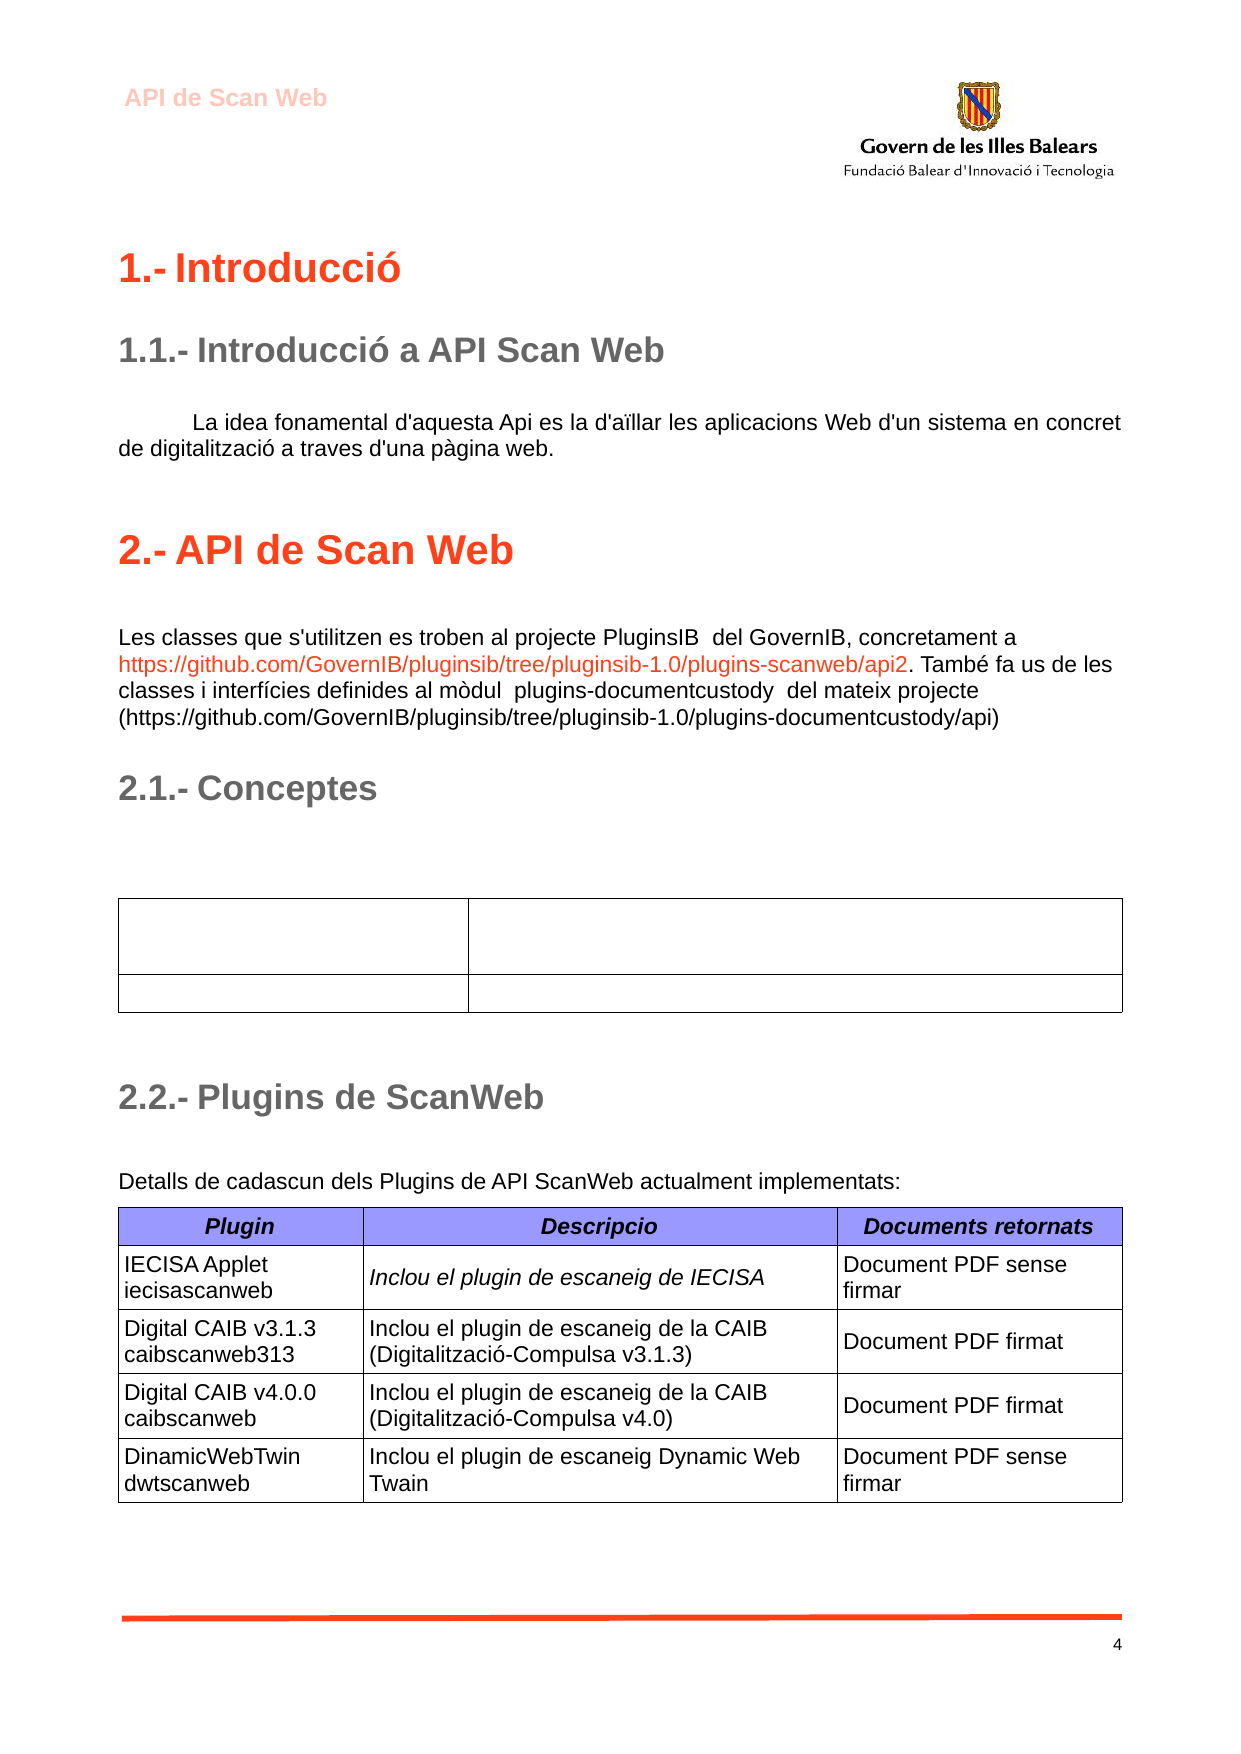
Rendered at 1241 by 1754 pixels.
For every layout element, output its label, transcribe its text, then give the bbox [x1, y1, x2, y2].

table_header Descripcio [364, 1208, 837, 1245]
table_cell Inclou el plugin de escaneig Dynamic Web Twain [364, 1439, 837, 1502]
table_cell Inclou el plugin de escaneig de la CAIB (Digitalització-Compulsa v4.0) [364, 1374, 837, 1437]
subtitle Plugins de ScanWeb [118, 1076, 1122, 1117]
table_cell IECISA Applet iecisascanweb [119, 1246, 363, 1309]
table_cell [119, 975, 468, 1012]
table_cell DinamicWebTwin dwtscanweb [119, 1439, 363, 1502]
table_cell Document PDF sense firmar [838, 1246, 1122, 1309]
picture [840, 82, 1117, 179]
subtitle Conceptes [118, 767, 1122, 808]
table_cell Inclou el plugin de escaneig de IECISA [364, 1246, 837, 1309]
table_cell Document PDF firmat [838, 1310, 1122, 1373]
subtitle Introducció [118, 243, 1122, 291]
table_cell [119, 936, 468, 974]
subtitle Introducció a API Scan Web [118, 329, 1122, 370]
table_cell [469, 936, 1122, 974]
table_cell Inclou el plugin de escaneig de la CAIB (Digitalització-Compulsa v3.1.3) [364, 1310, 837, 1373]
table_cell Digital CAIB v3.1.3 caibscanweb313 [119, 1310, 363, 1373]
text La idea fonamental d'aquesta Api es la d'aïllar les aplicacions Web d'un sistema en concret de digitalització a traves d'una pàgina web. [118, 408, 1122, 461]
table_cell Digital CAIB v4.0.0 caibscanweb [119, 1374, 363, 1437]
table_header Plugin [119, 1208, 363, 1245]
table_header [119, 899, 468, 936]
table_cell [469, 975, 1122, 1012]
table_header [469, 899, 1122, 936]
text Detalls de cadascun dels Plugins de API ScanWeb actualment implementats: [118, 1168, 1122, 1194]
text Les classes que s'utilitzen es troben al projecte PluginsIB del GovernIB, concretament a https://github.com/GovernIB/pluginsib/tree/pluginsib-1.0/plugins-scanweb/api2. També fa us de les classes i interfícies definides al mòdul plugins-documentcustody del mateix projecte (https://github.com/GovernIB/pluginsib/tree/pluginsib-1.0/plugins-documentcustody/api) [118, 624, 1122, 730]
table_cell Document PDF firmat [838, 1374, 1122, 1437]
table_header Documents retornats [838, 1208, 1122, 1245]
table_cell Document PDF sense firmar [838, 1439, 1122, 1502]
subtitle API de Scan Web [118, 525, 1122, 573]
